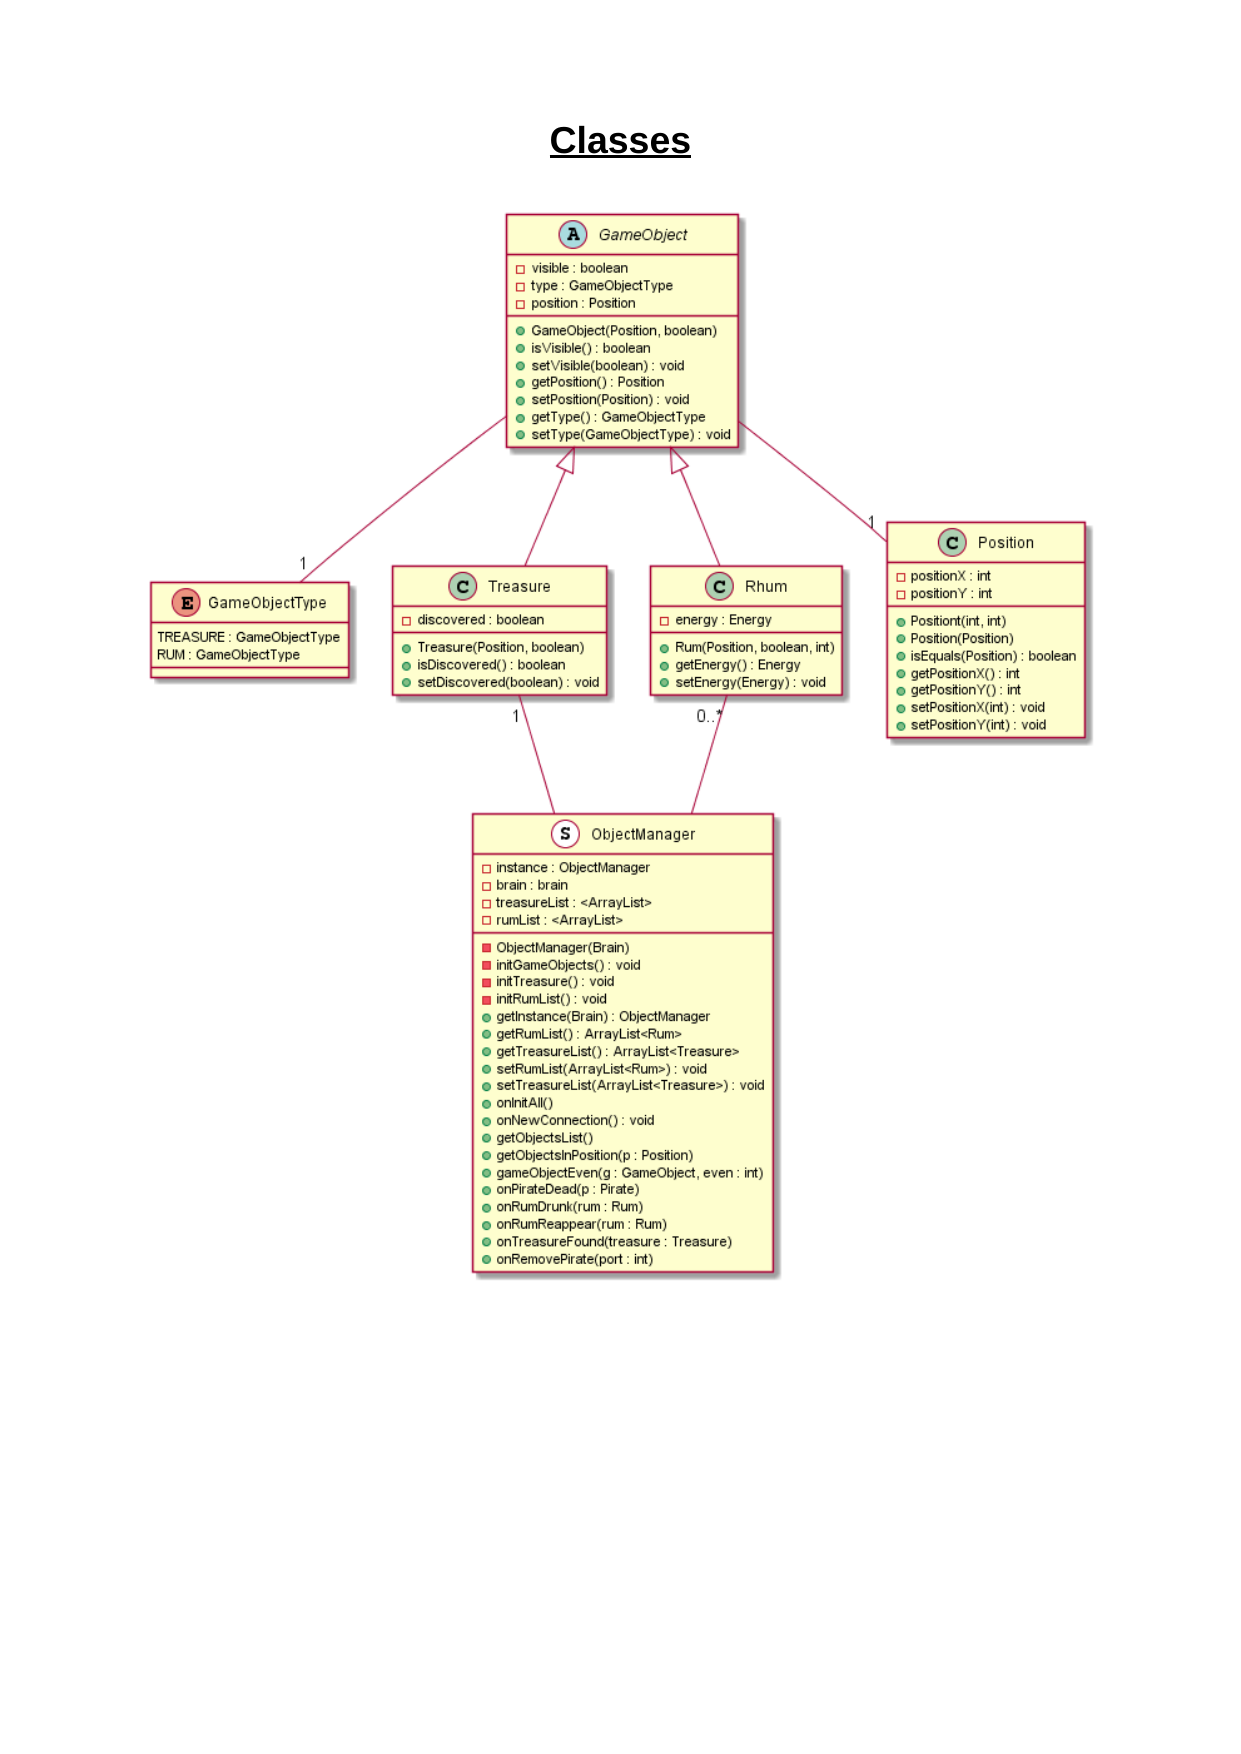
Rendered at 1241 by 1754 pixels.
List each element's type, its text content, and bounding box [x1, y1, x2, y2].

picture [143, 204, 1097, 1284]
text Classes [118, 118, 1122, 161]
